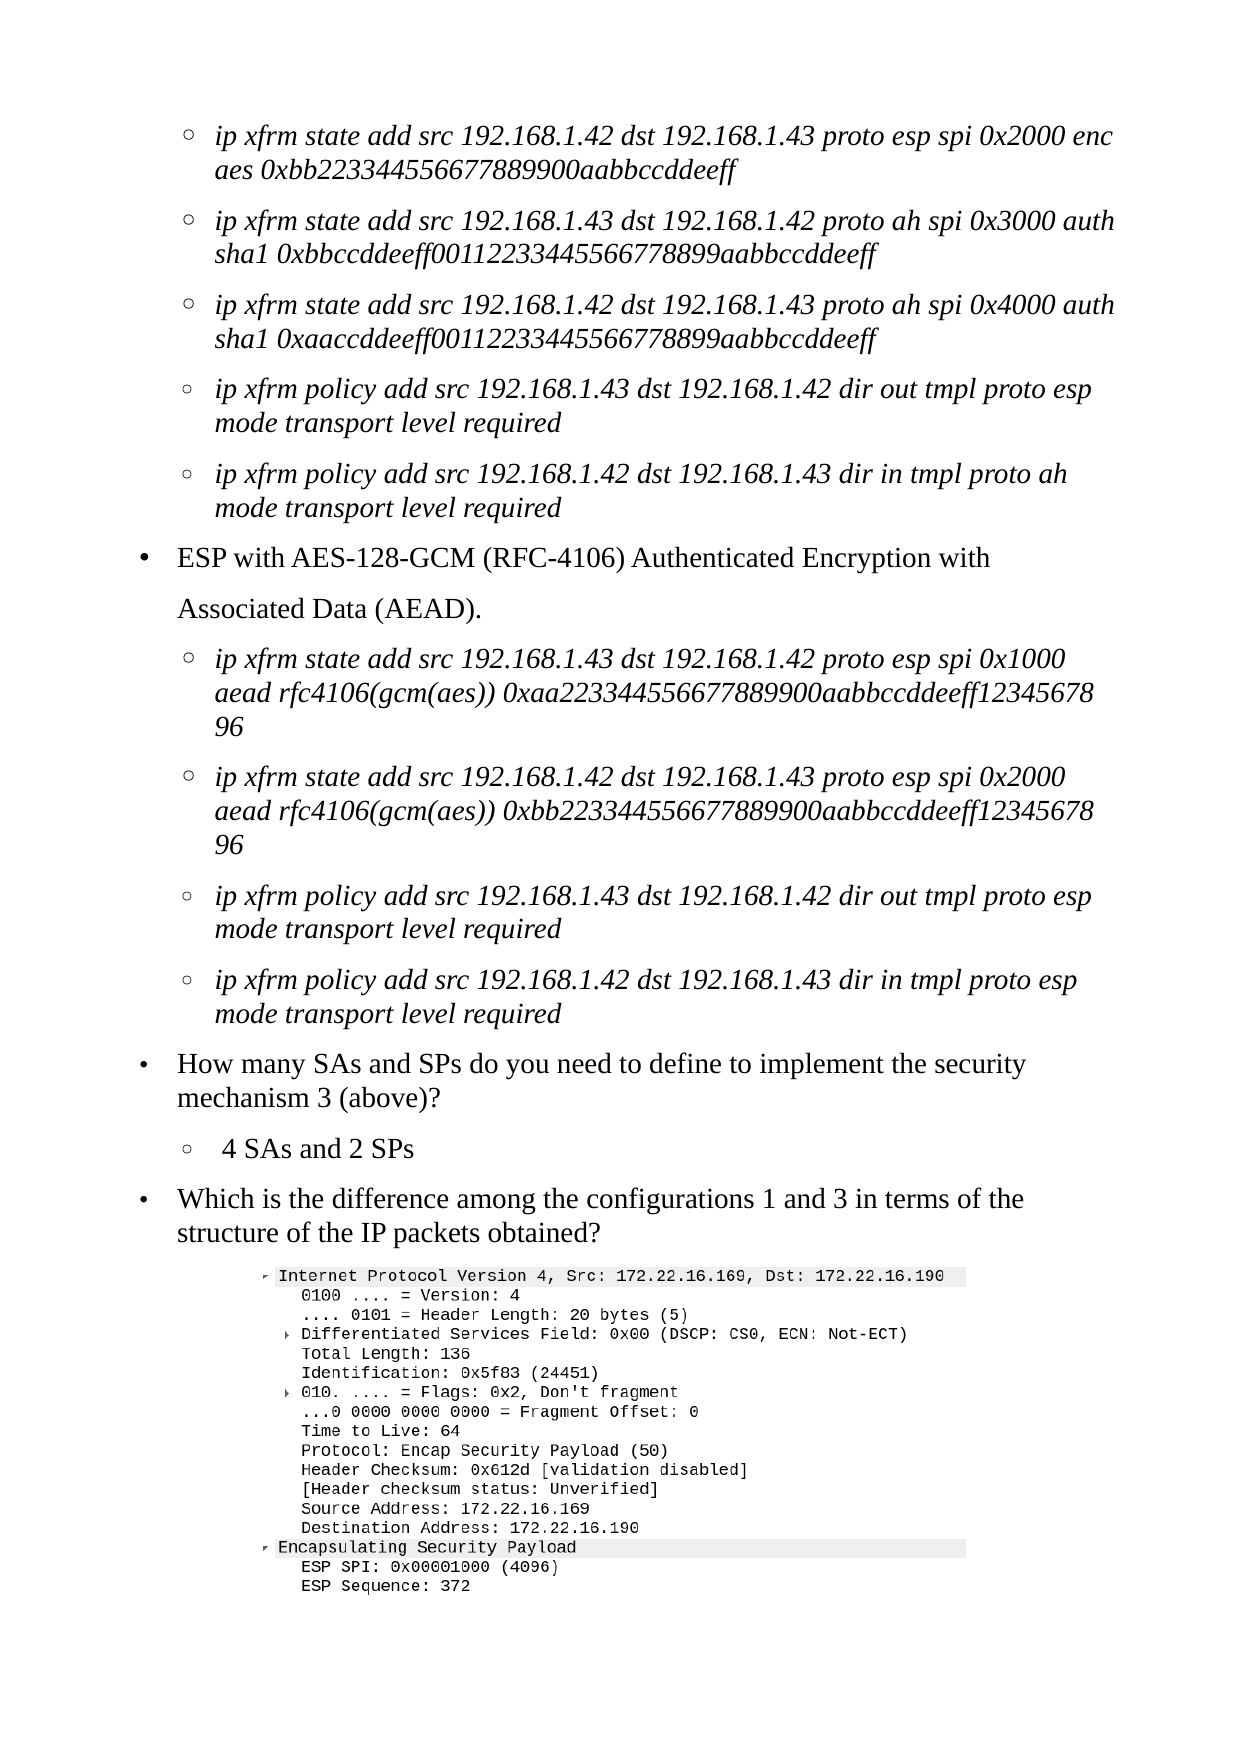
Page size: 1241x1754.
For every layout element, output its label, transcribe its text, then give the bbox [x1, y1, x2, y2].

list ip xfrm policy add src 192.168.1.42 dst 192.168.1.43 dir in tmpl proto ah mode transport level required [177, 456, 1123, 523]
list ip xfrm policy add src 192.168.1.43 dst 192.168.1.42 dir out tmpl proto esp mode transport level required [177, 372, 1123, 439]
list ip xfrm state add src 192.168.1.43 dst 192.168.1.42 proto esp spi 0x1000 aead rfc4106(gcm(aes)) 0xaa223344556677889900aabbccddeeff12345678 96 [177, 641, 1123, 742]
list Which is the difference among the configurations 1 and 3 in terms of the structure of the IP packets obtained? [139, 1181, 1123, 1249]
list 4 SAs and 2 SPs [177, 1131, 1123, 1164]
list ip xfrm state add src 192.168.1.42 dst 192.168.1.43 proto ah spi 0x4000 auth sha1 0xaaccddeeff00112233445566778899aabbccddeeff [177, 287, 1123, 354]
list ip xfrm state add src 192.168.1.42 dst 192.168.1.43 proto esp spi 0x2000 enc aes 0xbb223344556677889900aabbccddeeff [177, 118, 1123, 186]
list ip xfrm policy add src 192.168.1.43 dst 192.168.1.42 dir out tmpl proto esp mode transport level required [177, 878, 1123, 945]
list ip xfrm state add src 192.168.1.42 dst 192.168.1.43 proto esp spi 0x2000 aead rfc4106(gcm(aes)) 0xbb223344556677889900aabbccddeeff12345678 96 [177, 759, 1123, 861]
list ip xfrm policy add src 192.168.1.42 dst 192.168.1.43 dir in tmpl proto esp mode transport level required [177, 962, 1123, 1029]
list ip xfrm state add src 192.168.1.43 dst 192.168.1.42 proto ah spi 0x3000 auth sha1 0xbbccddeeff00112233445566778899aabbccddeeff [177, 203, 1123, 270]
list ESP with AES-128-GCM (RFC-4106) Authenticated Encryption with Associated Data (AEAD). [139, 540, 1123, 624]
list How many SAs and SPs do you need to define to implement the security mechanism 3 (above)? [139, 1046, 1123, 1114]
